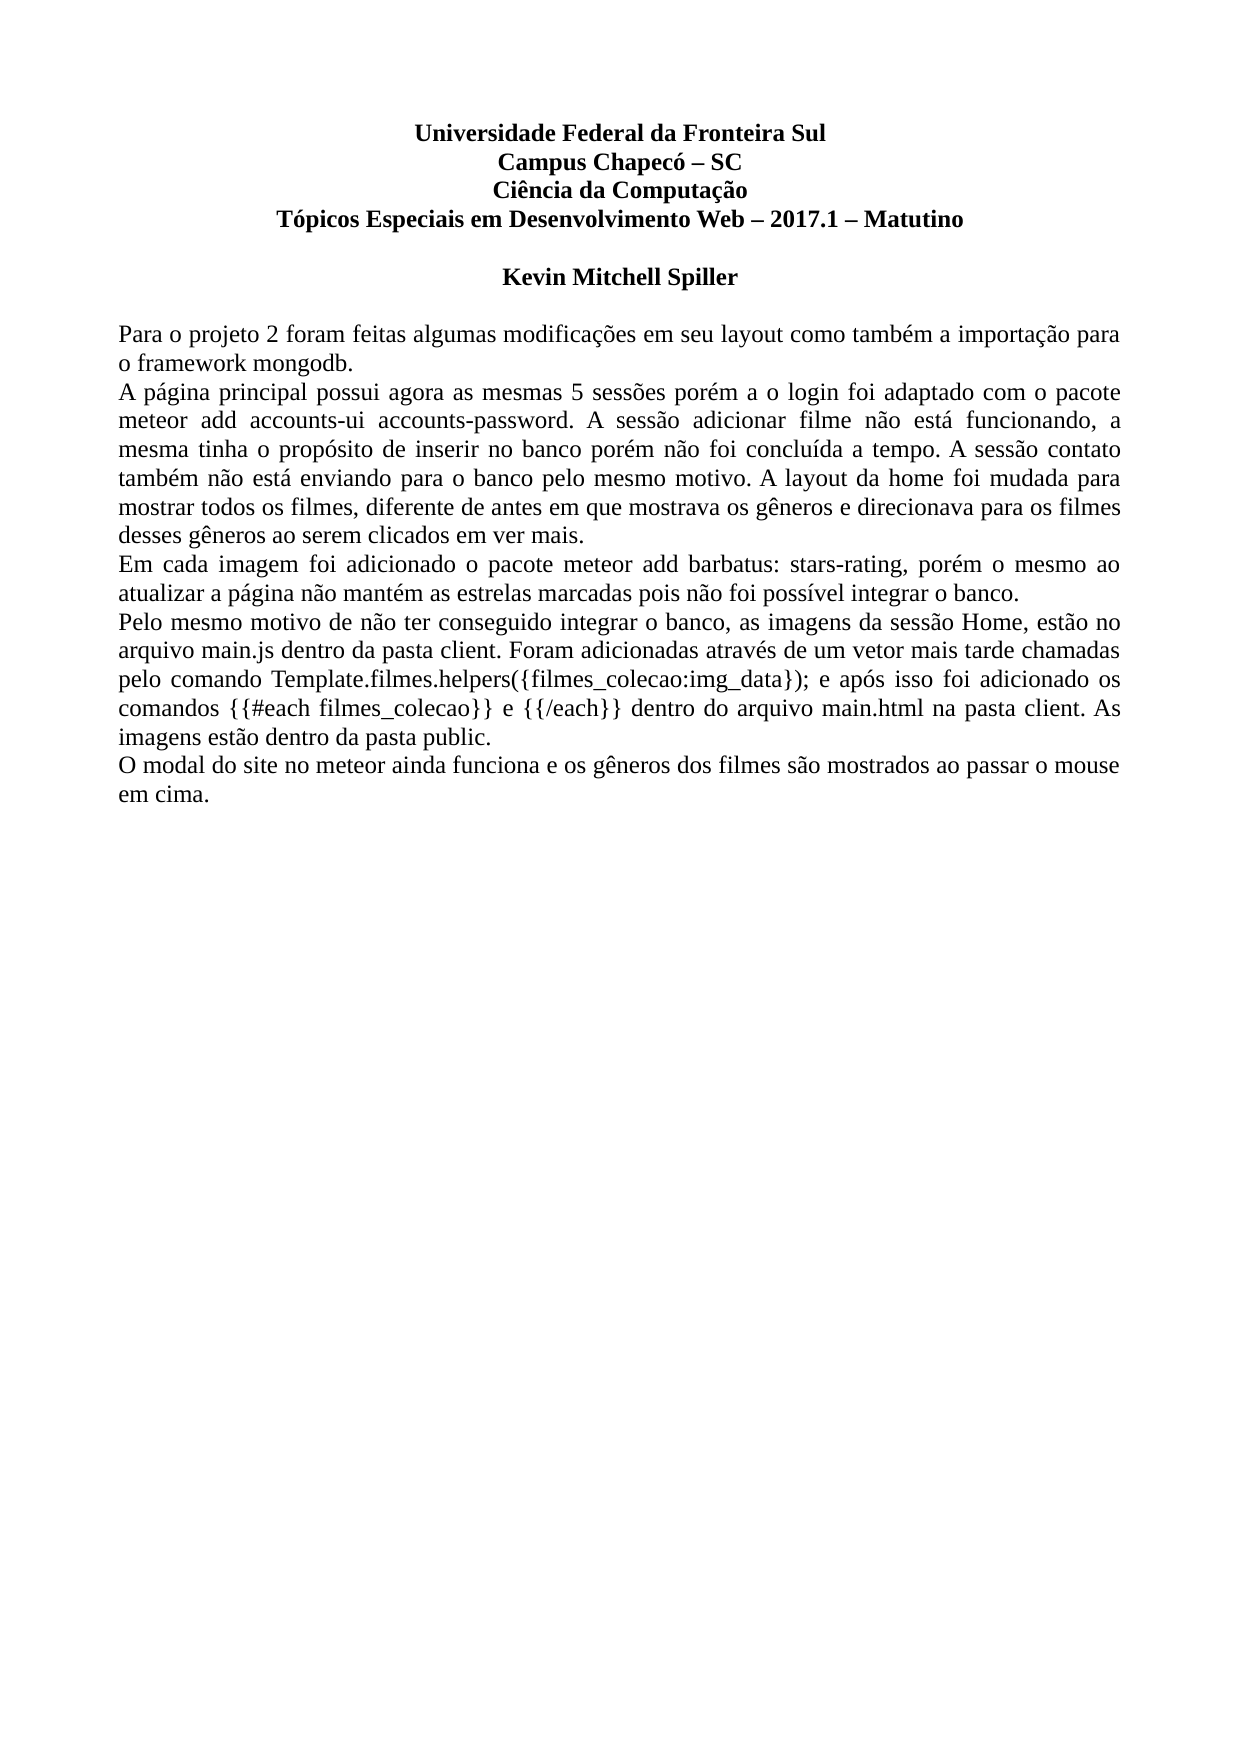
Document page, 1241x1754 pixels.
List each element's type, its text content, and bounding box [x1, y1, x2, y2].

text Ciência da Computação [118, 176, 1122, 204]
text A página principal possui agora as mesmas 5 sessões porém a o login foi adaptado com o pacote meteor add accounts-ui accounts-password. A sessão adicionar filme não está funcionando, a mesma tinha o propósito de inserir no banco porém não foi concluída a tempo. A sessão contato também não está enviando para o banco pelo mesmo motivo. A layout da home foi mudada para mostrar todos os filmes, diferente de antes em que mostrava os gêneros e direcionava para os filmes desses gêneros ao serem clicados em ver mais. [118, 377, 1122, 549]
text Em cada imagem foi adicionado o pacote meteor add barbatus: stars-rating, porém o mesmo ao atualizar a página não mantém as estrelas marcadas pois não foi possível integrar o banco. [118, 549, 1122, 607]
text Universidade Federal da Fronteira Sul [118, 118, 1122, 147]
text Campus Chapecó – SC [118, 147, 1122, 176]
text Tópicos Especiais em Desenvolvimento Web – 2017.1 – Matutino [118, 204, 1122, 233]
text O modal do site no meteor ainda funciona e os gêneros dos filmes são mostrados ao passar o mouse em cima. [118, 751, 1122, 808]
text Kevin Mitchell Spiller [118, 262, 1122, 291]
text Para o projeto 2 foram feitas algumas modificações em seu layout como também a importação para o framework mongodb. [118, 319, 1122, 377]
text Pelo mesmo motivo de não ter conseguido integrar o banco, as imagens da sessão Home, estão no arquivo main.js dentro da pasta client. Foram adicionadas através de um vetor mais tarde chamadas pelo comando Template.filmes.helpers({filmes_colecao:img_data}); e após isso foi adicionado os comandos {{#each filmes_colecao}} e {{/each}} dentro do arquivo main.html na pasta client. As imagens estão dentro da pasta public. [118, 607, 1122, 751]
